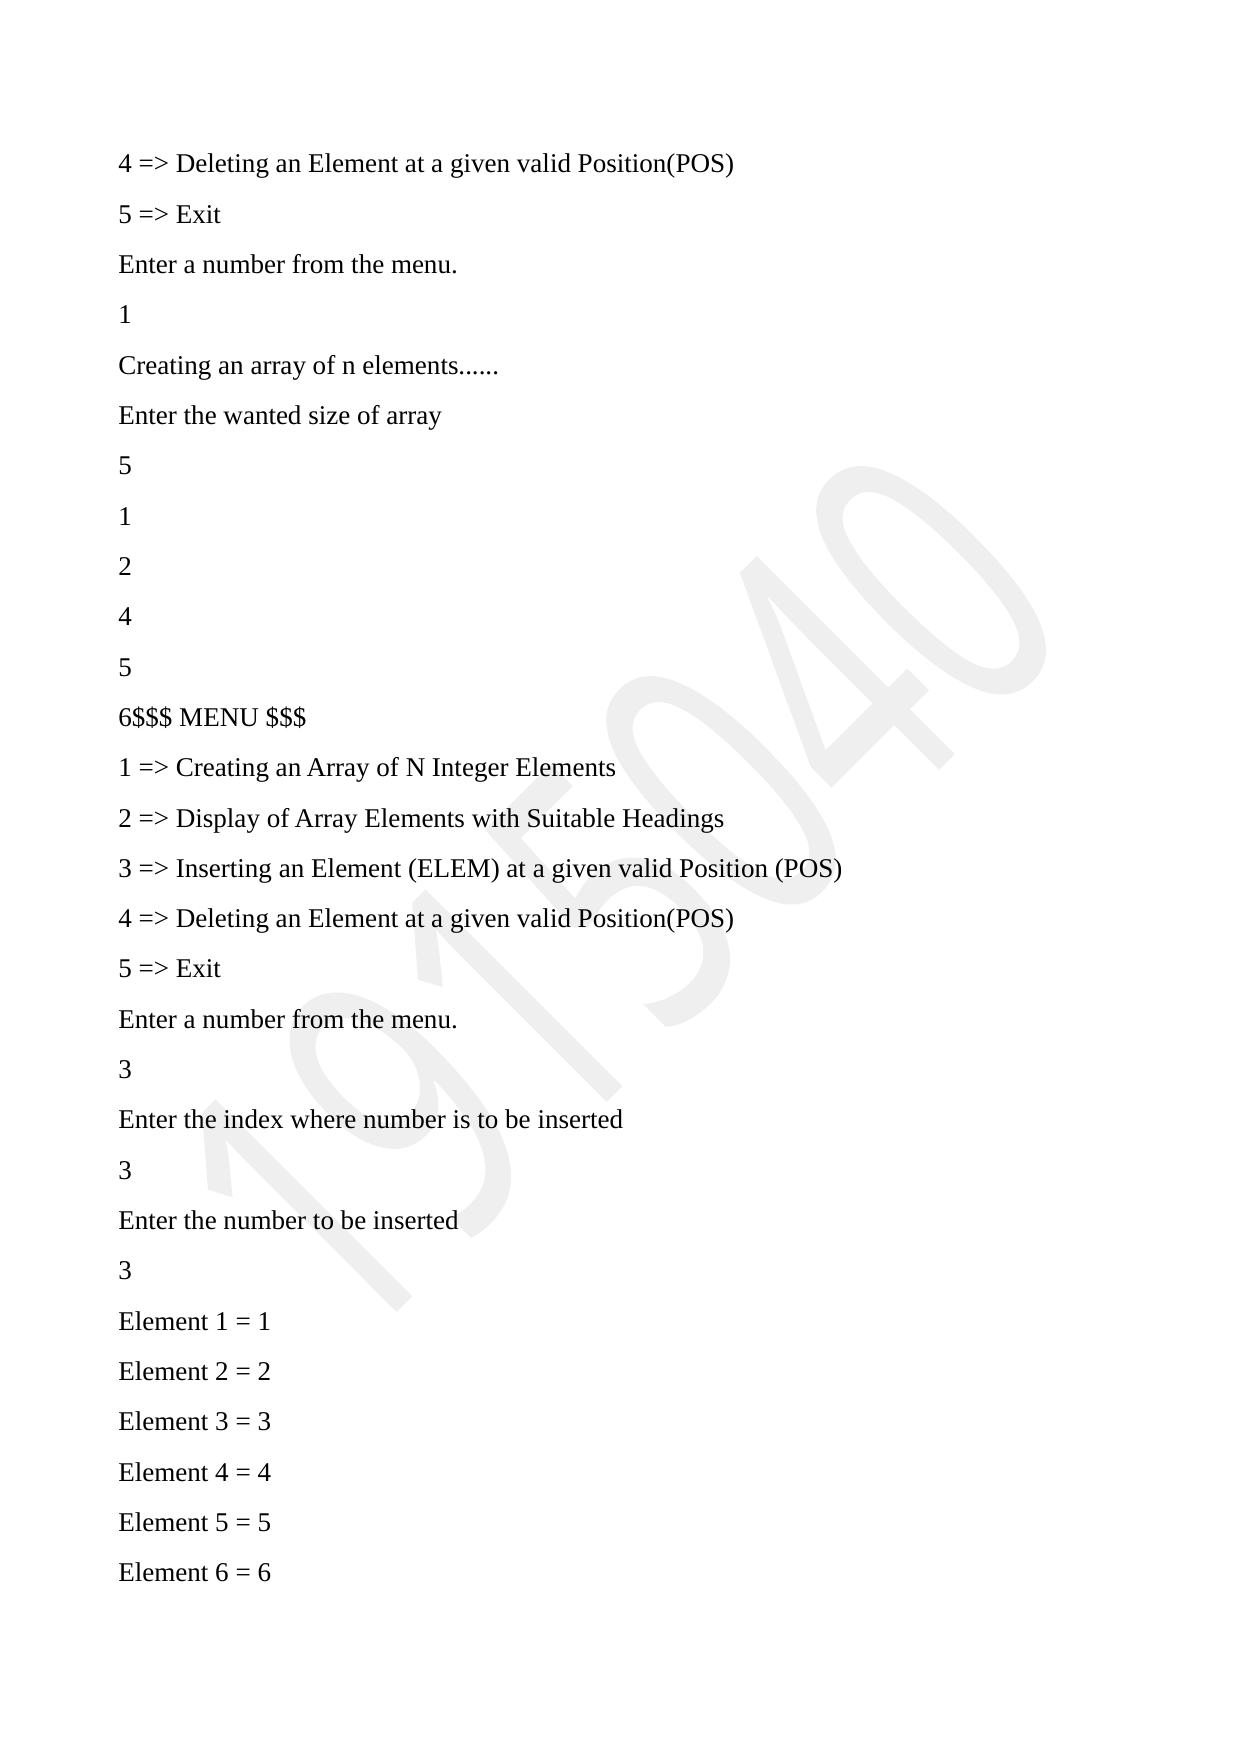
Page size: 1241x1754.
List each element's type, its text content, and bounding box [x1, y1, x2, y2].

text 3 [118, 1154, 207, 1185]
text 3 => Inserting an Element (ELEM) at a given valid Position (POS) [830, 852, 1122, 883]
text 1 => Creating an Array of N Integer Elements [118, 751, 631, 782]
text 1 [118, 298, 1122, 330]
text 5 [118, 449, 1122, 481]
text [770, 600, 800, 632]
text 1 [118, 500, 819, 531]
text [989, 550, 1122, 581]
text Enter the number to be inserted [478, 1204, 1122, 1235]
text [491, 953, 703, 984]
text 4 => Deleting an Element at a given valid Position(POS) [440, 902, 698, 933]
text [440, 953, 487, 984]
text 3 => Inserting an Element (ELEM) at a given valid Position (POS) [535, 852, 735, 883]
text 5 => Exit [118, 953, 429, 984]
text 2 => Display of Array Elements with Suitable Headings [527, 802, 676, 833]
text [955, 651, 1017, 668]
text 4 => Deleting an Element at a given valid Position(POS) [118, 902, 414, 933]
text 3 [118, 1254, 369, 1286]
text Enter the index where number is to be inserted [118, 1103, 210, 1135]
text [509, 1154, 1122, 1185]
text [856, 550, 983, 581]
text Enter the index where number is to be inserted [483, 1103, 1122, 1135]
text [1029, 600, 1122, 632]
text Creating an array of n elements...... [118, 349, 1122, 380]
text 3 [118, 1053, 303, 1084]
text Enter a number from the menu. [319, 1018, 383, 1034]
text Element 3 = 3 [118, 1405, 1122, 1437]
text Enter the index where number is to be inserted [221, 1103, 352, 1135]
text 2 => Display of Array Elements with Suitable Headings [814, 802, 1122, 833]
text [713, 701, 797, 732]
text [802, 600, 895, 632]
text 2 [118, 550, 848, 581]
text Enter the wanted size of array [118, 399, 1122, 430]
text [911, 701, 1122, 732]
text [853, 651, 959, 682]
text [641, 751, 765, 782]
text Enter a number from the menu. [118, 248, 1122, 279]
text Enter a number from the menu. [541, 1003, 1122, 1034]
text [725, 953, 1122, 984]
text [441, 1053, 587, 1084]
text [317, 1053, 419, 1084]
text 2 => Display of Array Elements with Suitable Headings [118, 802, 511, 833]
text [898, 600, 1017, 632]
text Enter the number to be inserted [322, 1204, 469, 1235]
text 5 [118, 651, 779, 682]
text [936, 500, 1122, 531]
text [229, 1154, 268, 1185]
text Enter the index where number is to be inserted [351, 1103, 416, 1122]
text [591, 1053, 1122, 1084]
text Enter the number to be inserted [118, 1204, 318, 1235]
text 4 [118, 600, 761, 632]
text Element 1 = 1 [118, 1305, 1122, 1336]
text Enter a number from the menu. [378, 1003, 537, 1034]
text [372, 1254, 1122, 1286]
text [809, 701, 871, 732]
text Enter a number from the menu. [118, 1003, 305, 1034]
text [272, 1154, 485, 1185]
text Element 5 = 5 [118, 1506, 1122, 1537]
text 6$$$ MENU $$$ [118, 701, 610, 732]
text [839, 751, 1122, 782]
text 4 => Deleting an Element at a given valid Position(POS) [707, 902, 1122, 933]
text 5 => Exit [118, 198, 1122, 229]
text Element 2 = 2 [118, 1355, 1122, 1386]
text Enter the index where number is to be inserted [428, 1103, 475, 1135]
text [1034, 651, 1122, 682]
text [790, 651, 850, 682]
text [843, 500, 934, 531]
text 4 => Deleting an Element at a given valid Position(POS) [118, 148, 1122, 179]
text Element 4 = 4 [118, 1456, 1122, 1487]
text [770, 751, 824, 782]
text 2 => Display of Array Elements with Suitable Headings [680, 802, 803, 833]
text 3 => Inserting an Element (ELEM) at a given valid Position (POS) [733, 852, 809, 878]
text Element 6 = 6 [118, 1556, 1122, 1587]
text 3 => Inserting an Element (ELEM) at a given valid Position (POS) [118, 852, 531, 883]
text [633, 703, 713, 732]
